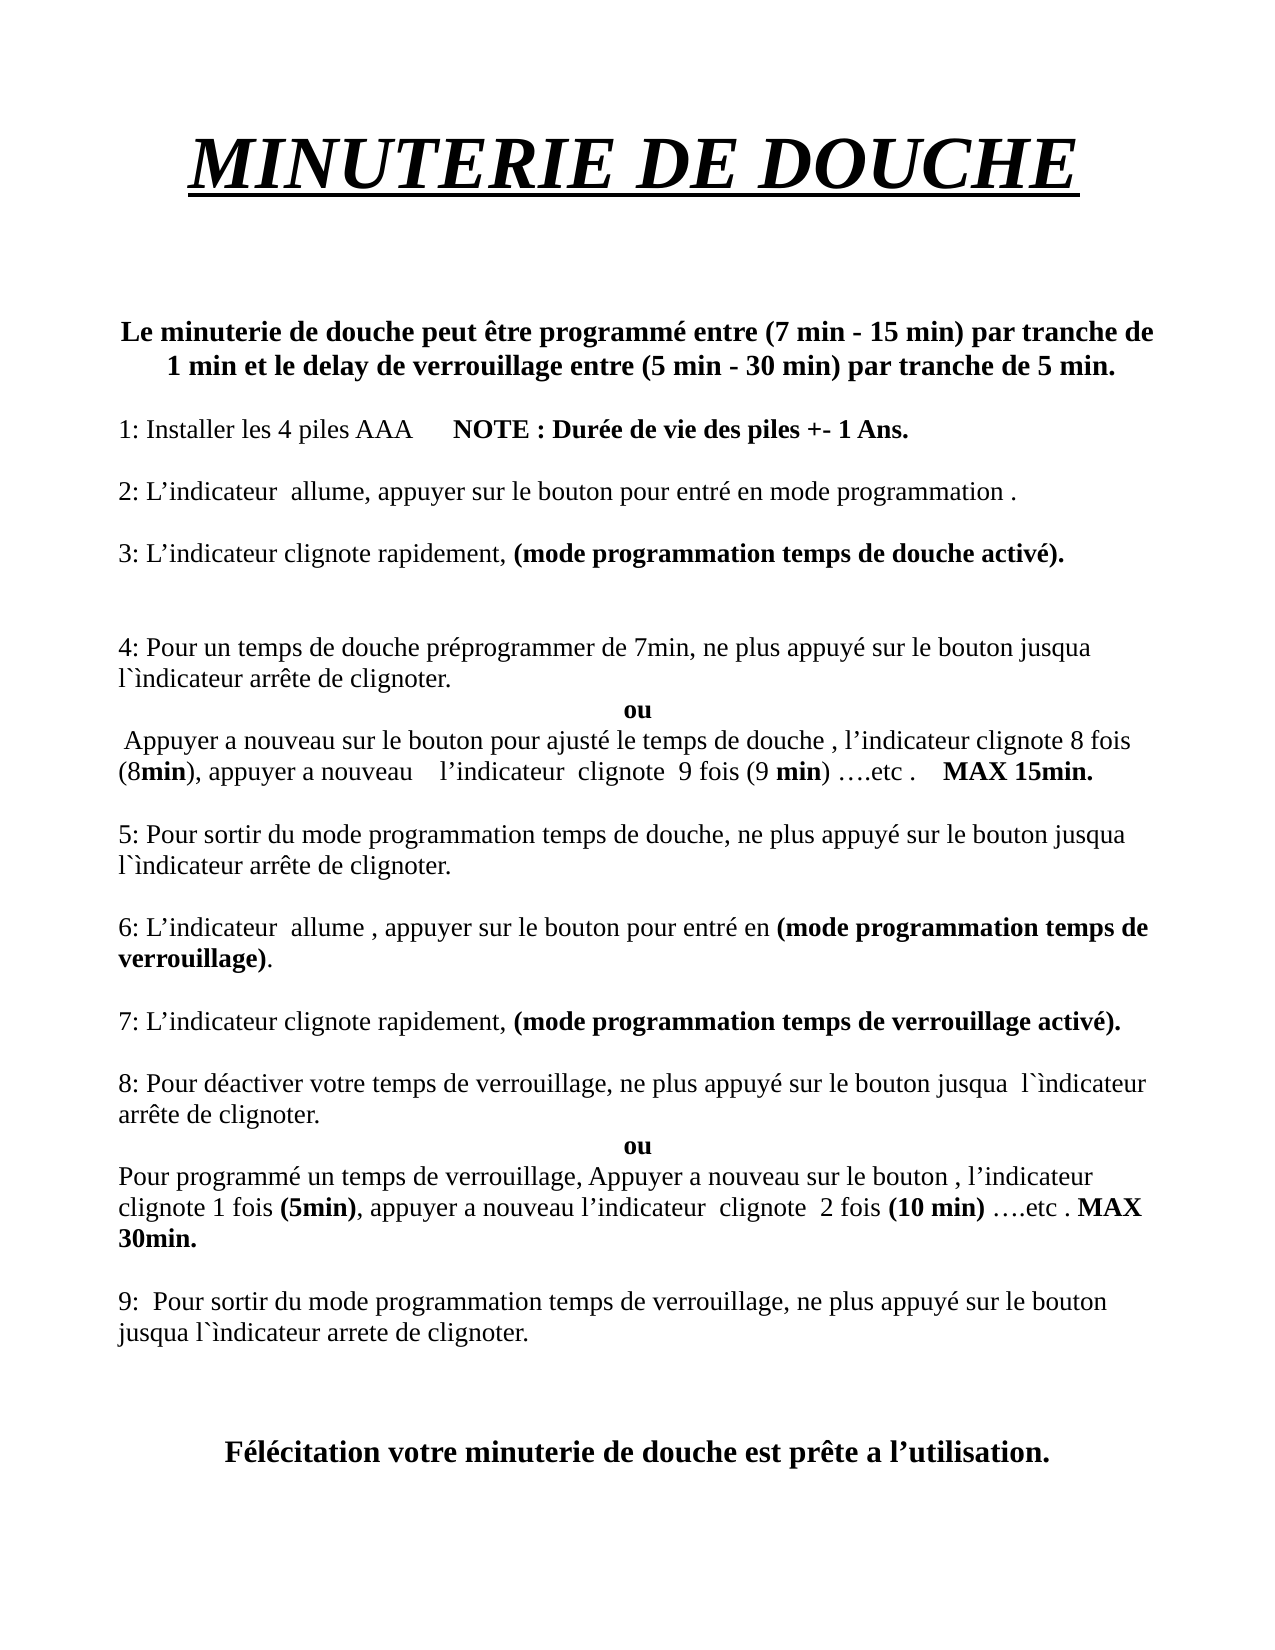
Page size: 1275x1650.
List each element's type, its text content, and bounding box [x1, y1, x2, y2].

text ou [118, 1129, 1157, 1160]
text 4: Pour un temps de douche préprogrammer de 7min, ne plus appuyé sur le bouton jusqua l`ìndicateur arrête de clignoter. [118, 631, 1157, 693]
text 1 min et le delay de verrouillage entre (5 min - 30 min) par tranche de 5 min. [118, 348, 1157, 382]
text Appuyer a nouveau sur le bouton pour ajusté le temps de douche , l’indicateur clignote 8 fois (8min), appuyer a nouveau l’indicateur clignote 9 fois (9 min) ….etc . MAX 15min. [118, 724, 1157, 787]
text Le minuterie de douche peut être programmé entre (7 min - 15 min) par tranche de [118, 314, 1157, 348]
text 8: Pour déactiver votre temps de verrouillage, ne plus appuyé sur le bouton jusqua l`ìndicateur arrête de clignoter. [118, 1067, 1157, 1129]
text Pour programmé un temps de verrouillage, Appuyer a nouveau sur le bouton , l’indicateur clignote 1 fois (5min), appuyer a nouveau l’indicateur clignote 2 fois (10 min) ….etc . MAX 30min. [118, 1160, 1157, 1254]
text 2: L’indicateur allume, appuyer sur le bouton pour entré en mode programmation . [118, 475, 1157, 506]
text 9: Pour sortir du mode programmation temps de verrouillage, ne plus appuyé sur le bouton jusqua l`ìndicateur arrete de clignoter. [118, 1285, 1157, 1347]
text 1: Installer les 4 piles AAA NOTE : Durée de vie des piles +- 1 Ans. [118, 413, 1157, 444]
text 5: Pour sortir du mode programmation temps de douche, ne plus appuyé sur le bouton jusqua l`ìndicateur arrête de clignoter. [118, 818, 1157, 880]
text MINUTERIE DE DOUCHE [118, 118, 1157, 204]
text Félécitation votre minuterie de douche est prête a l’utilisation. [118, 1433, 1157, 1469]
text ou [118, 693, 1157, 724]
text 7: L’indicateur clignote rapidement, (mode programmation temps de verrouillage activé). [118, 1004, 1157, 1036]
text 3: L’indicateur clignote rapidement, (mode programmation temps de douche activé). [118, 537, 1157, 568]
text 6: L’indicateur allume , appuyer sur le bouton pour entré en (mode programmation temps de verrouillage). [118, 911, 1157, 973]
